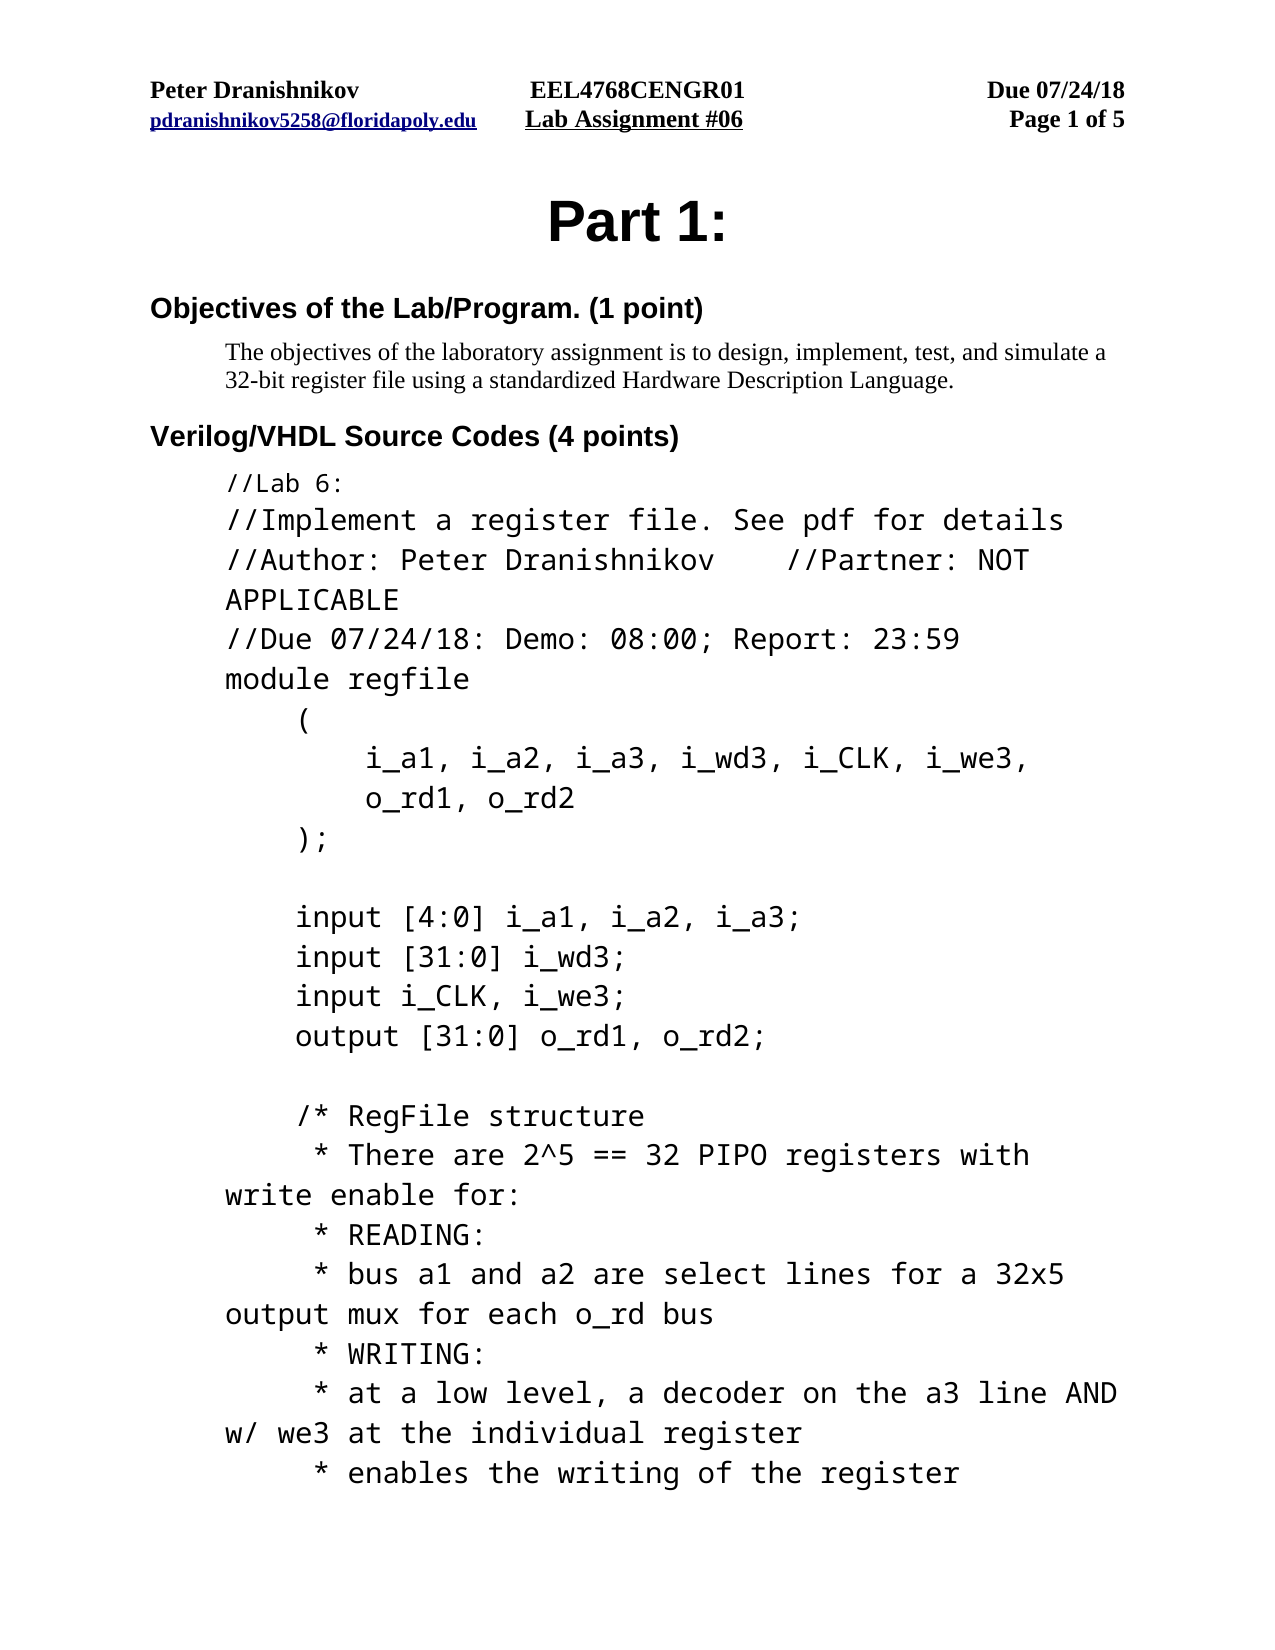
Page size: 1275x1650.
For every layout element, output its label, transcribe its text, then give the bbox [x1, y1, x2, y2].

text * enables the writing of the register [225, 1452, 1125, 1492]
text input [31:0] i_wd3; [225, 936, 1125, 976]
text i_a1, i_a2, i_a3, i_wd3, i_CLK, i_we3, [225, 738, 1125, 777]
subtitle Objectives of the Lab/Program. (1 point) [150, 291, 1125, 324]
text //Due 07/24/18: Demo: 08:00; Report: 23:59 [225, 618, 1125, 658]
text //Author: Peter Dranishnikov //Partner: NOT APPLICABLE [225, 539, 1125, 618]
text //Lab 6: [225, 465, 1125, 499]
text input i_CLK, i_we3; [225, 976, 1125, 1015]
text * at a low level, a decoder on the a3 line AND w/ we3 at the individual register [225, 1373, 1125, 1452]
text * There are 2^5 == 32 PIPO registers with write enable for: [225, 1134, 1125, 1214]
text * READING: [225, 1214, 1125, 1253]
text * bus a1 and a2 are select lines for a 32x5 output mux for each o_rd bus [225, 1253, 1125, 1333]
text output [31:0] o_rd1, o_rd2; [225, 1015, 1125, 1055]
subtitle Verilog/VHDL Source Codes (4 points) [150, 419, 1125, 453]
text * WRITING: [225, 1333, 1125, 1373]
text The objectives of the laboratory assignment is to design, implement, test, and simulate a 32-bit register file using a standardized Hardware Description Language. [225, 337, 1125, 394]
text ); [225, 817, 1125, 857]
text ( [225, 698, 1125, 738]
text /* RegFile structure [225, 1095, 1125, 1134]
title Part 1: [150, 186, 1125, 253]
text //Implement a register file. See pdf for details [225, 499, 1125, 539]
text input [4:0] i_a1, i_a2, i_a3; [225, 896, 1125, 936]
text module regfile [225, 658, 1125, 698]
text o_rd1, o_rd2 [225, 777, 1125, 817]
